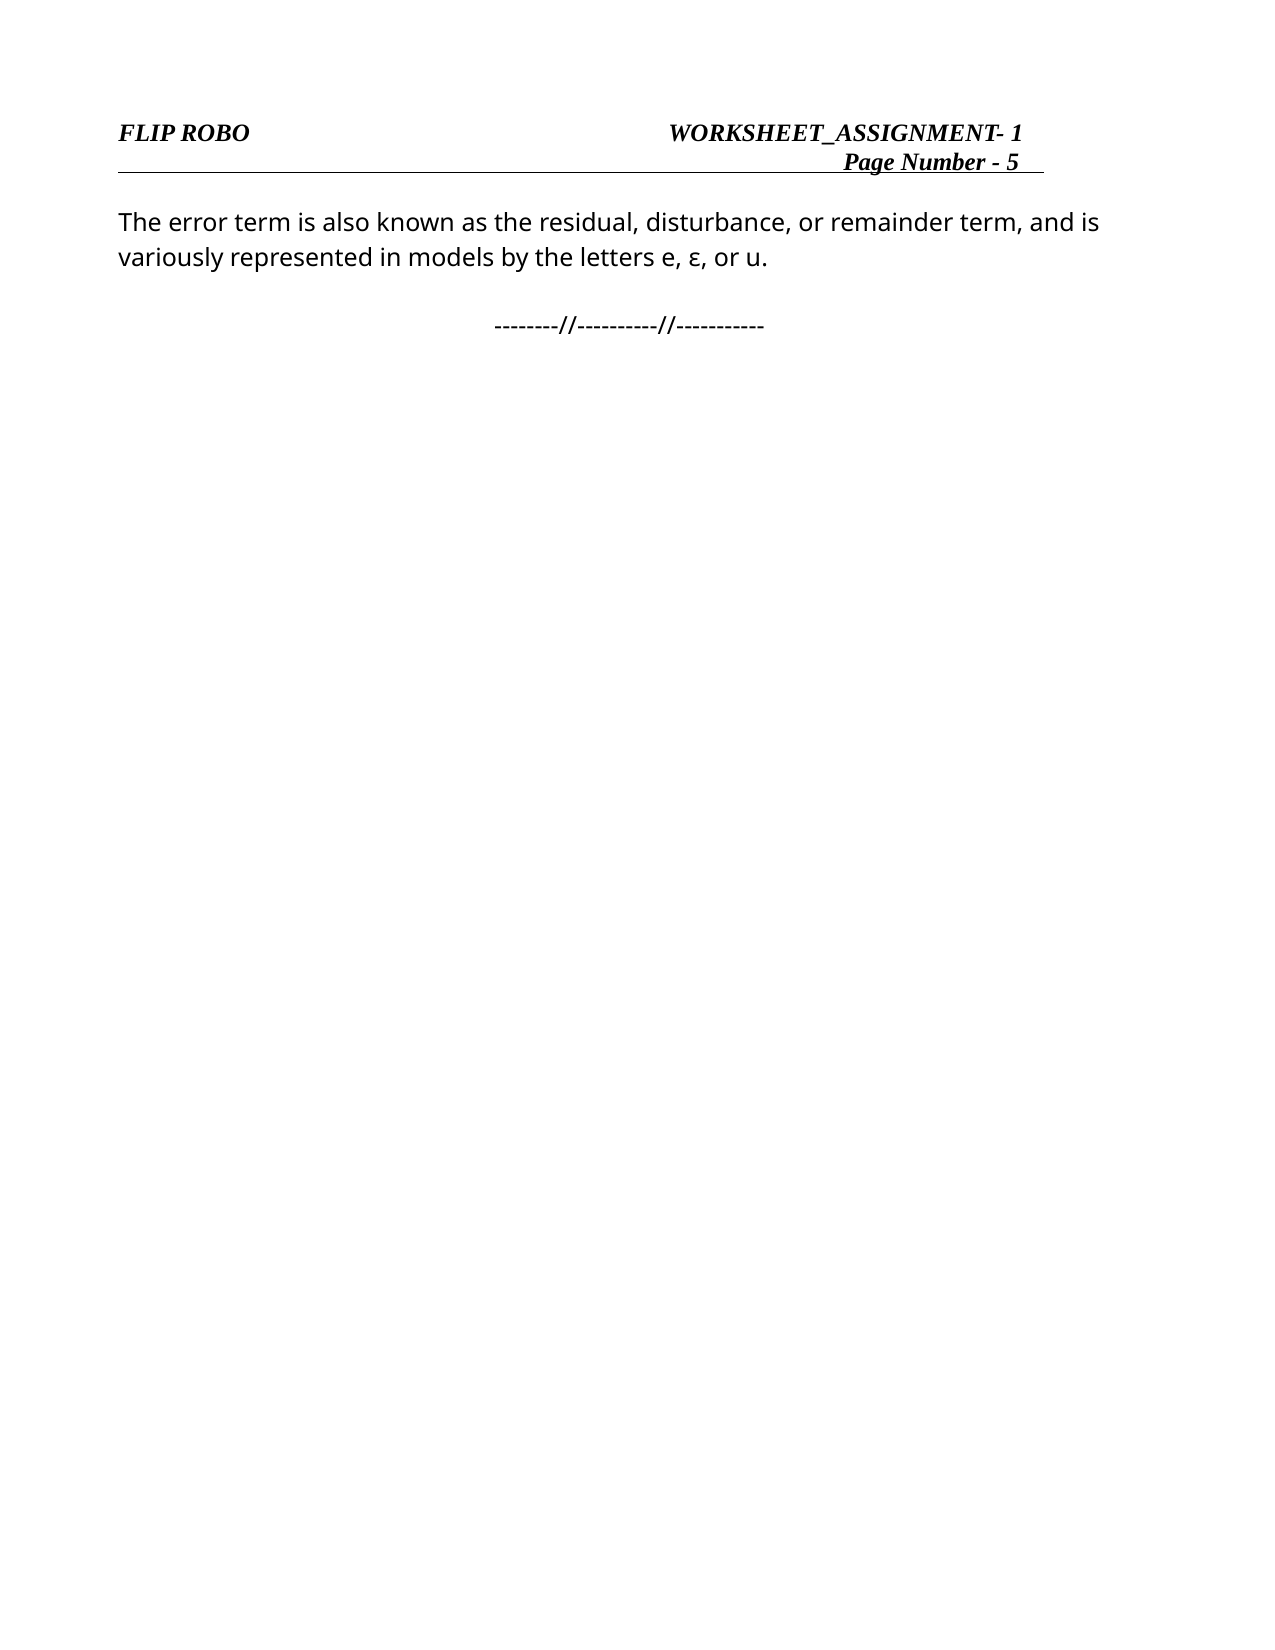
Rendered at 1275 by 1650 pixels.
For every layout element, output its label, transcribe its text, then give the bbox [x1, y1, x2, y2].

text The error term is also known as the residual, disturbance, or remainder term, and is variously represented in models by the letters e, ε, or u. [118, 205, 1157, 273]
text --------//----------//----------- [118, 307, 1157, 341]
